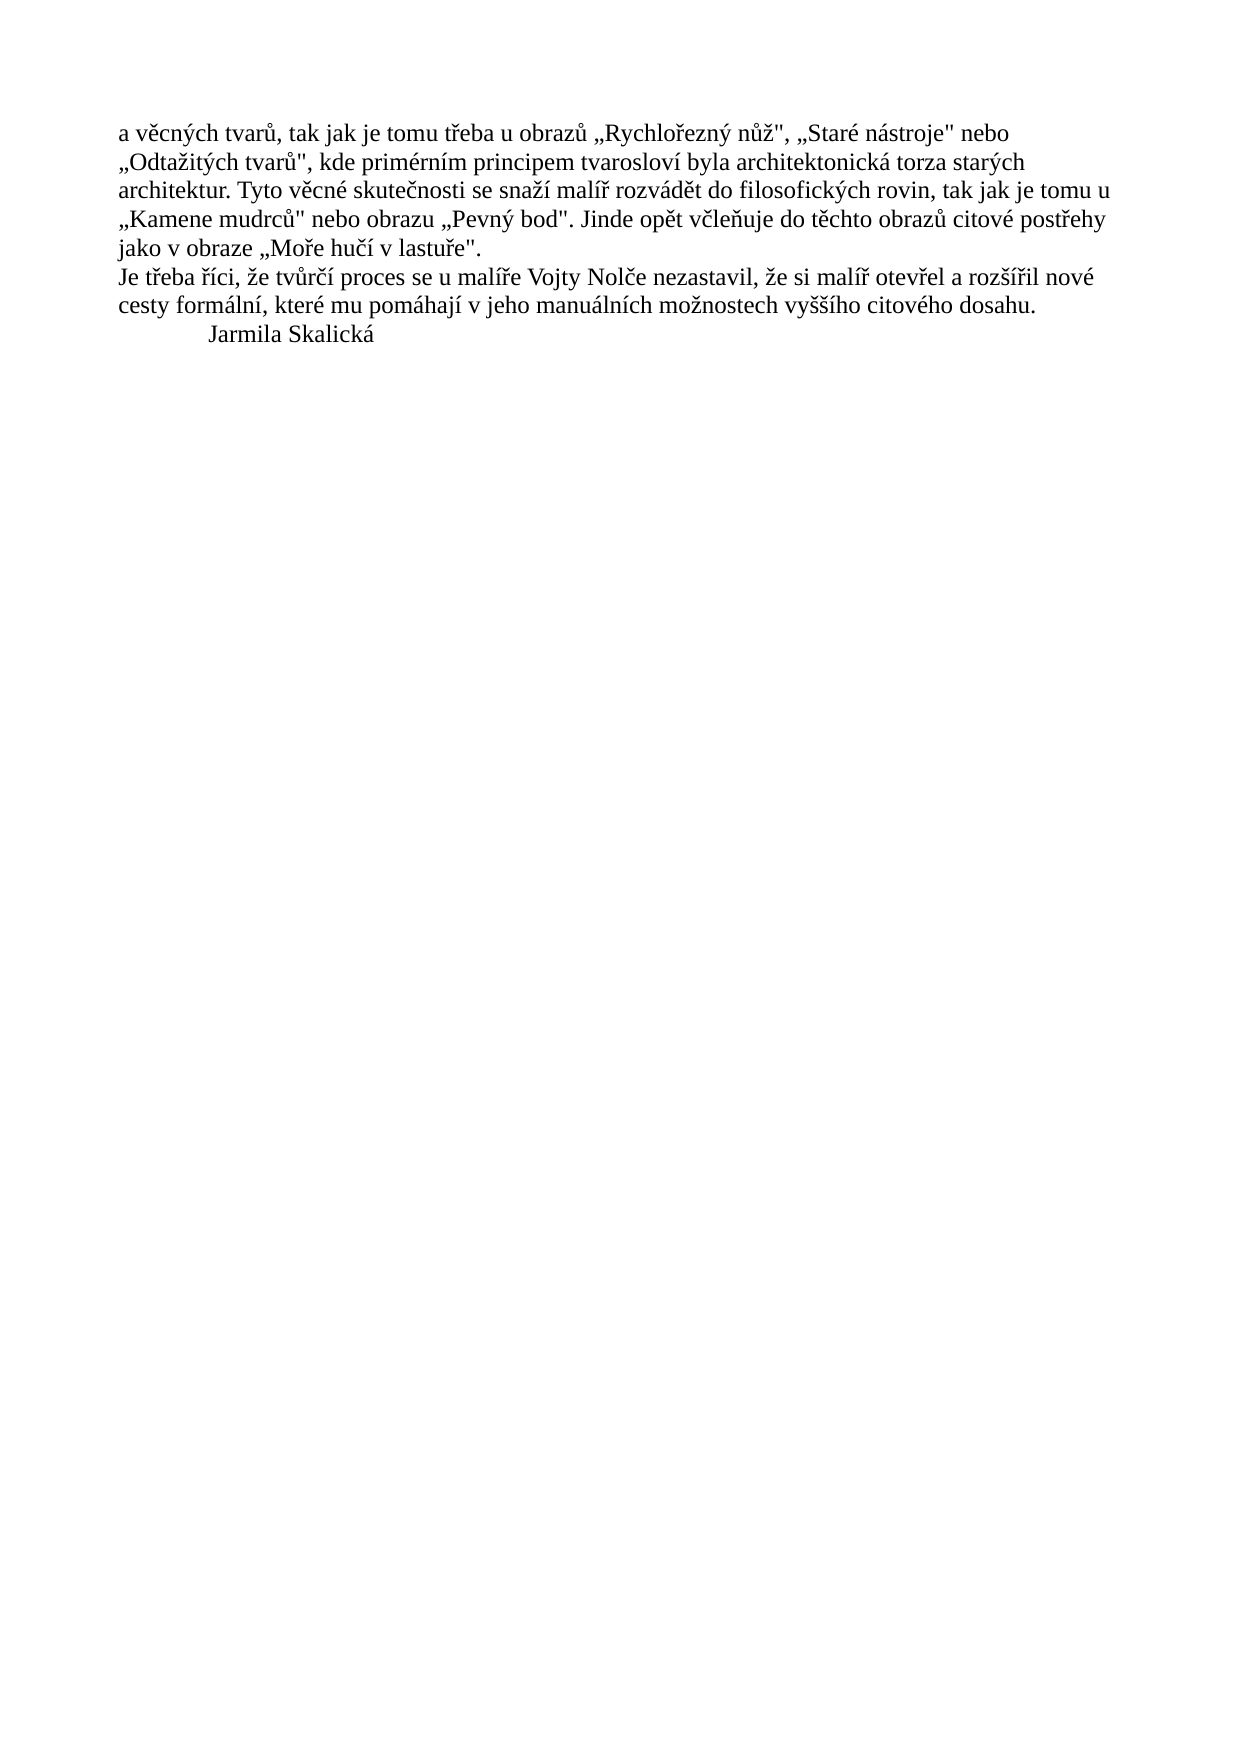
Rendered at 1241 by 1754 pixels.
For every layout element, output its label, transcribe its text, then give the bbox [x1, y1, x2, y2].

text Jarmila Skalická [118, 319, 1122, 348]
text Je třeba říci, že tvůrčí proces se u malíře Vojty Nolče nezastavil, že si malíř otevřel a rozšířil nové cesty formální, které mu pomáhají v jeho manuálních možnostech vyššího citového dosahu. [118, 262, 1122, 319]
text a věcných tvarů, tak jak je tomu třeba u obrazů „Rychlořezný nůž", „Staré nástroje" nebo „Odtažitých tvarů", kde primérním principem tvarosloví byla architektonická torza starých architektur. Tyto věcné skutečnosti se snaží malíř rozvádět do filosofických rovin, tak jak je tomu u „Kamene mudrců" nebo obrazu „Pevný bod". Jinde opět včleňuje do těchto obrazů citové postřehy jako v obraze „Moře hučí v lastuře". [118, 118, 1122, 262]
